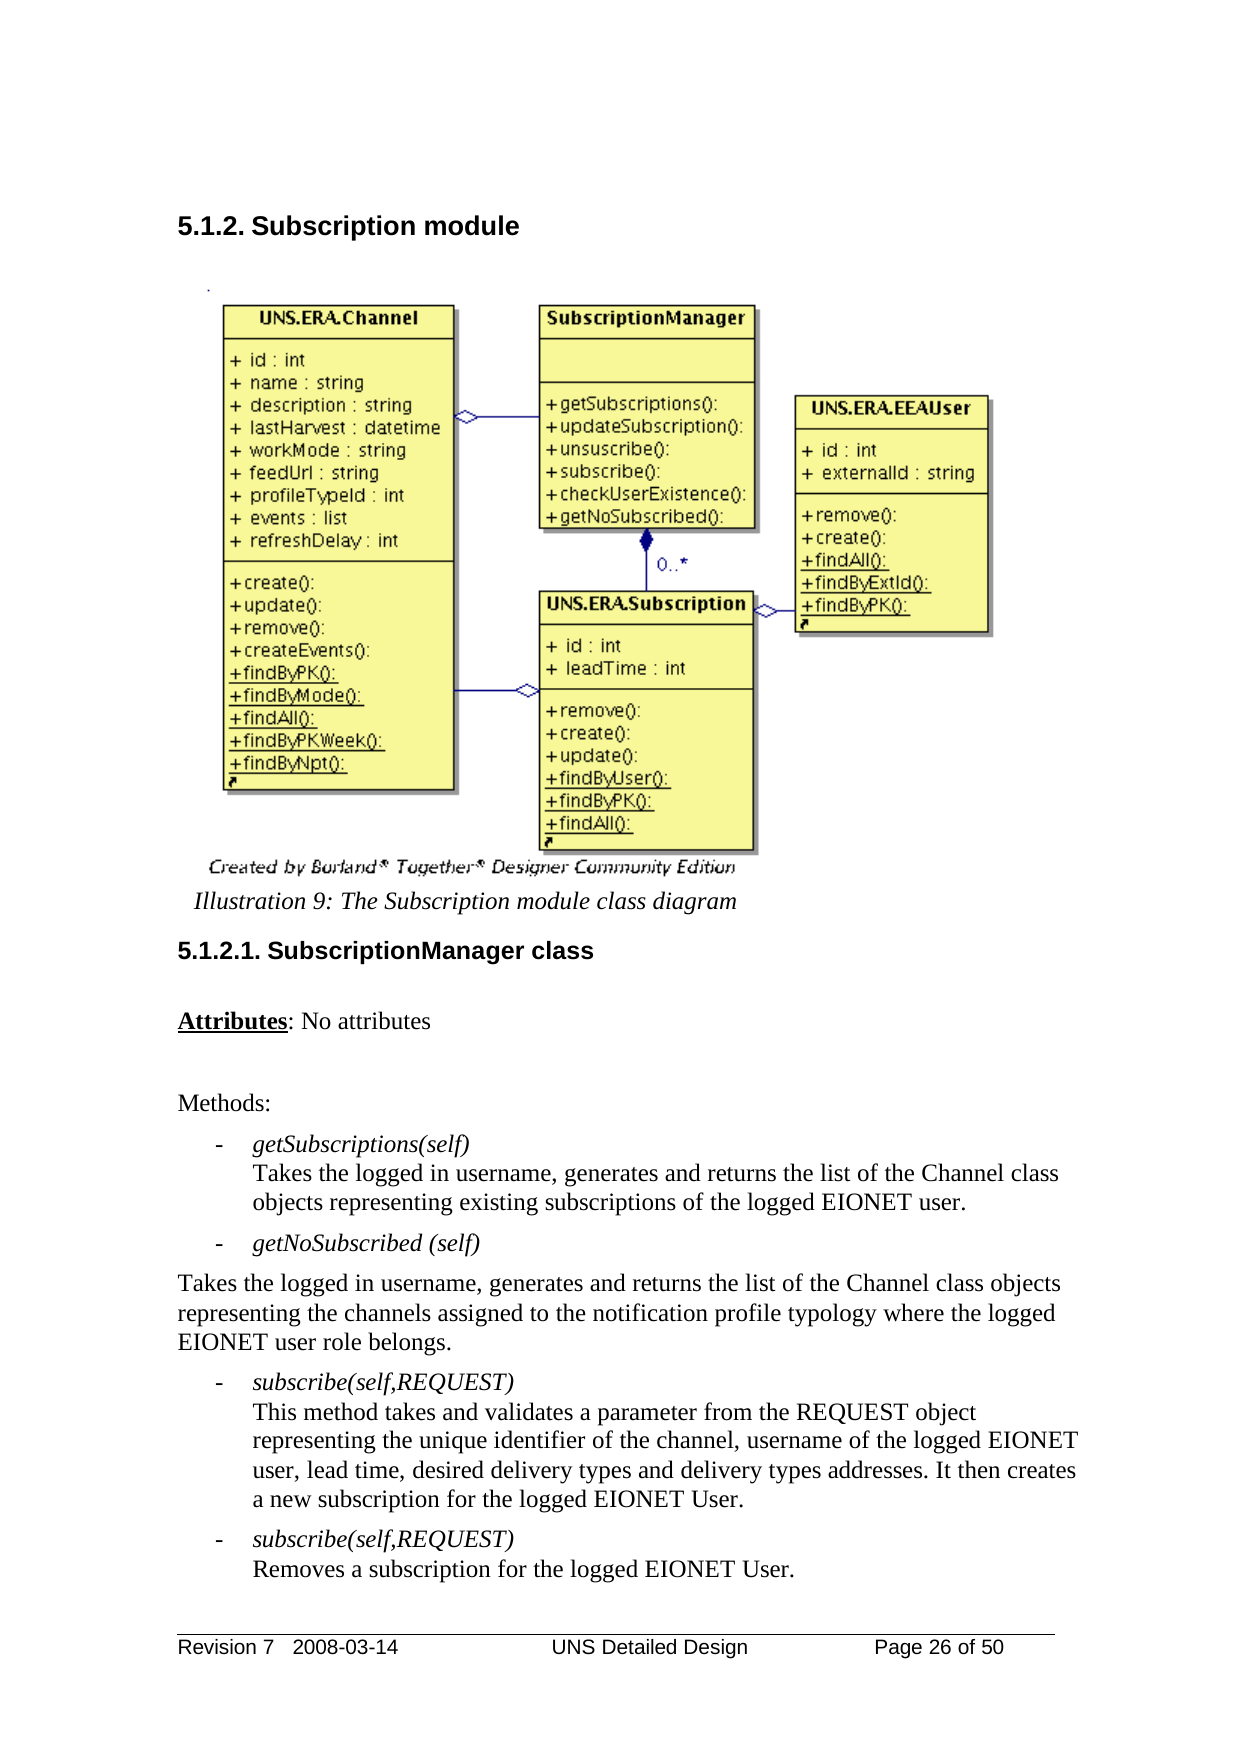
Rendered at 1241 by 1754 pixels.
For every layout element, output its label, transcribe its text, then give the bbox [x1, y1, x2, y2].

list subscribe(self,REQUEST) Removes a subscription for the logged EIONET User. [215, 1524, 1092, 1582]
text Methods: [177, 1088, 1092, 1117]
text Attributes: No attributes [177, 1006, 1092, 1035]
text Takes the logged in username, generates and returns the list of the Channel class objects representing the channels assigned to the notification profile typology where the logged EIONET user role belongs. [177, 1268, 1092, 1356]
subtitle SubscriptionManager class [177, 936, 1092, 965]
list getNoSubscribed (self) [215, 1227, 1092, 1257]
text Illustration 9: The Subscription module class diagram [194, 887, 1003, 915]
list subscribe(self,REQUEST) This method takes and validates a parameter from the REQUEST object representing the unique identifier of the channel, username of the logged EIONET user, lead time, desired delivery types and delivery types addresses. It then creates a new subscription for the logged EIONET User. [215, 1367, 1092, 1513]
subtitle Subscription module [177, 210, 1092, 241]
list getSubscriptions(self) Takes the logged in username, generates and returns the list of the Channel class objects representing existing subscriptions of the logged EIONET user. [215, 1128, 1092, 1216]
picture [193, 275, 1003, 887]
